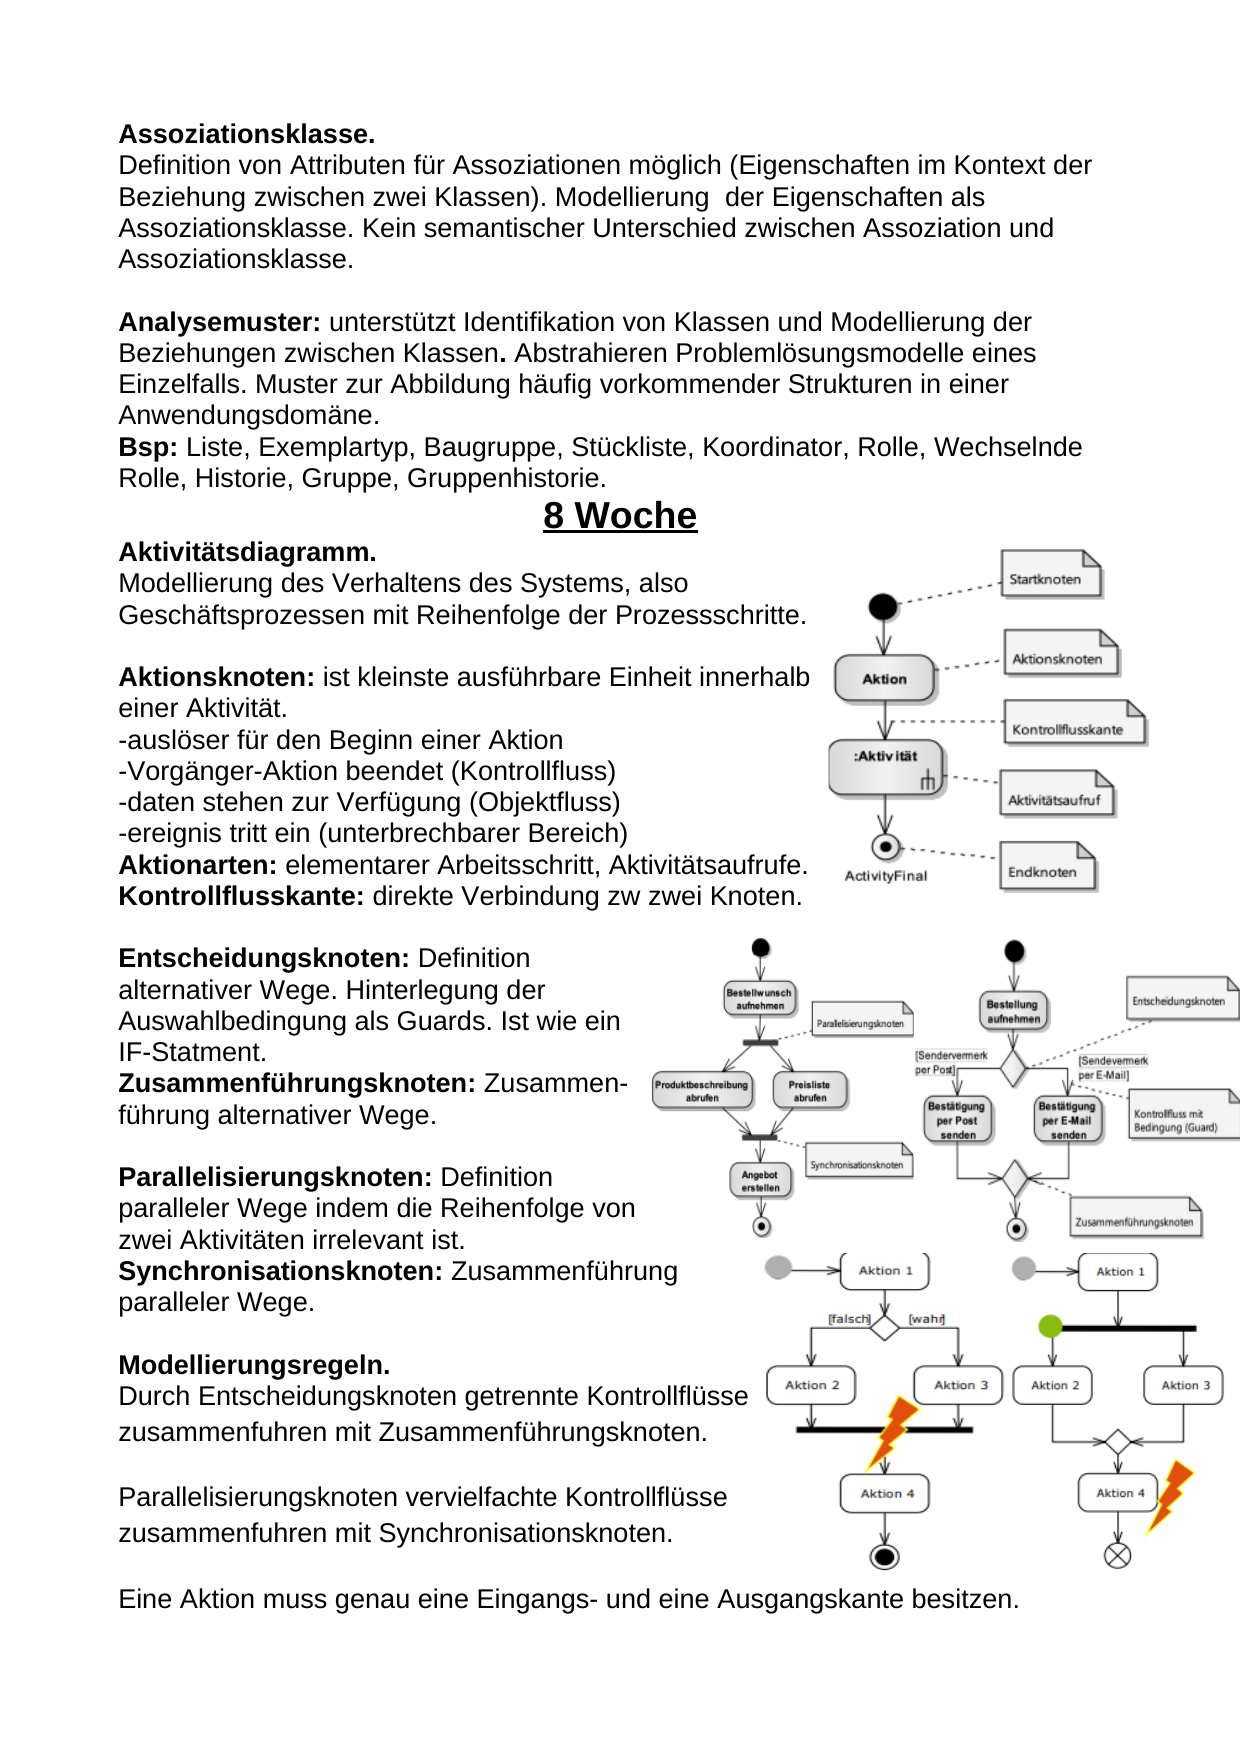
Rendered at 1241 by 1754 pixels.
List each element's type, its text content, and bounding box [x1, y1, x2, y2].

text Assoziationsklasse. [118, 118, 1122, 149]
text Aktivitätsdiagramm. [118, 536, 1122, 567]
text -daten stehen zur Verfügung (Objektfluss) [118, 786, 828, 817]
text Analysemuster: unterstützt Identifikation von Klassen und Modellierung der Beziehungen zwischen Klassen. Abstrahieren Problemlösungsmodelle eines Einzelfalls. Muster zur Abbildung häufig vorkommender Strukturen in einer Anwendungsdomäne. [118, 306, 1122, 431]
text Entscheidungsknoten: Definition alternativer Wege. Hinterlegung der Auswahlbedingung als Guards. Ist wie ein IF-Statment. [118, 942, 650, 1067]
text Bsp: Liste, Exemplartyp, Baugruppe, Stückliste, Koordinator, Rolle, Wechselnde Rolle, Historie, Gruppe, Gruppenhistorie. [118, 431, 1122, 493]
text Definition von Attributen für Assoziationen möglich (Eigenschaften im Kontext der Beziehung zwischen zwei Klassen). Modellierung der Eigenschaften als Assoziationsklasse. Kein semantischer Unterschied zwischen Assoziation und Assoziationsklasse. [118, 149, 1122, 274]
text -ereignis tritt ein (unterbrechbarer Bereich) [118, 817, 828, 849]
text -Vorgänger-Aktion beendet (Kontrollfluss) [118, 755, 828, 786]
picture [761, 1253, 1229, 1575]
text Modellierung des Verhaltens des Systems, also Geschäftsprozessen mit Reihenfolge der Prozessschritte. [118, 567, 828, 630]
text Parallelisierungsknoten: Definition paralleler Wege indem die Reihenfolge von zwei Aktivitäten irrelevant ist. [118, 1161, 1122, 1255]
text 8 Woche [118, 493, 1122, 536]
text Synchronisationsknoten: Zusammenführung paralleler Wege. [118, 1255, 761, 1317]
text Eine Aktion muss genau eine Eingangs- und eine Ausgangskante besitzen. [118, 1583, 1122, 1614]
text Aktionsknoten: ist kleinste ausführbare Einheit innerhalb einer Aktivität. [118, 661, 828, 724]
text Aktionarten: elementarer Arbeitsschritt, Aktivitätsaufrufe. [118, 849, 828, 880]
picture [650, 937, 1240, 1242]
text -auslöser für den Beginn einer Aktion [118, 724, 828, 755]
text Modellierungsregeln. [118, 1349, 761, 1380]
picture [828, 549, 1152, 893]
text Durch Entscheidungsknoten getrennte Kontrollflüsse zusammenfuhren mit Zusammenführungsknoten. [118, 1380, 761, 1447]
text Kontrollflusskante: direkte Verbindung zw zwei Knoten. [118, 880, 1122, 911]
text Zusammenführungsknoten: Zusammen-führung alternativer Wege. [118, 1067, 650, 1130]
text Parallelisierungsknoten vervielfachte Kontrollflüsse zusammenfuhren mit Synchronisationsknoten. [118, 1481, 761, 1548]
